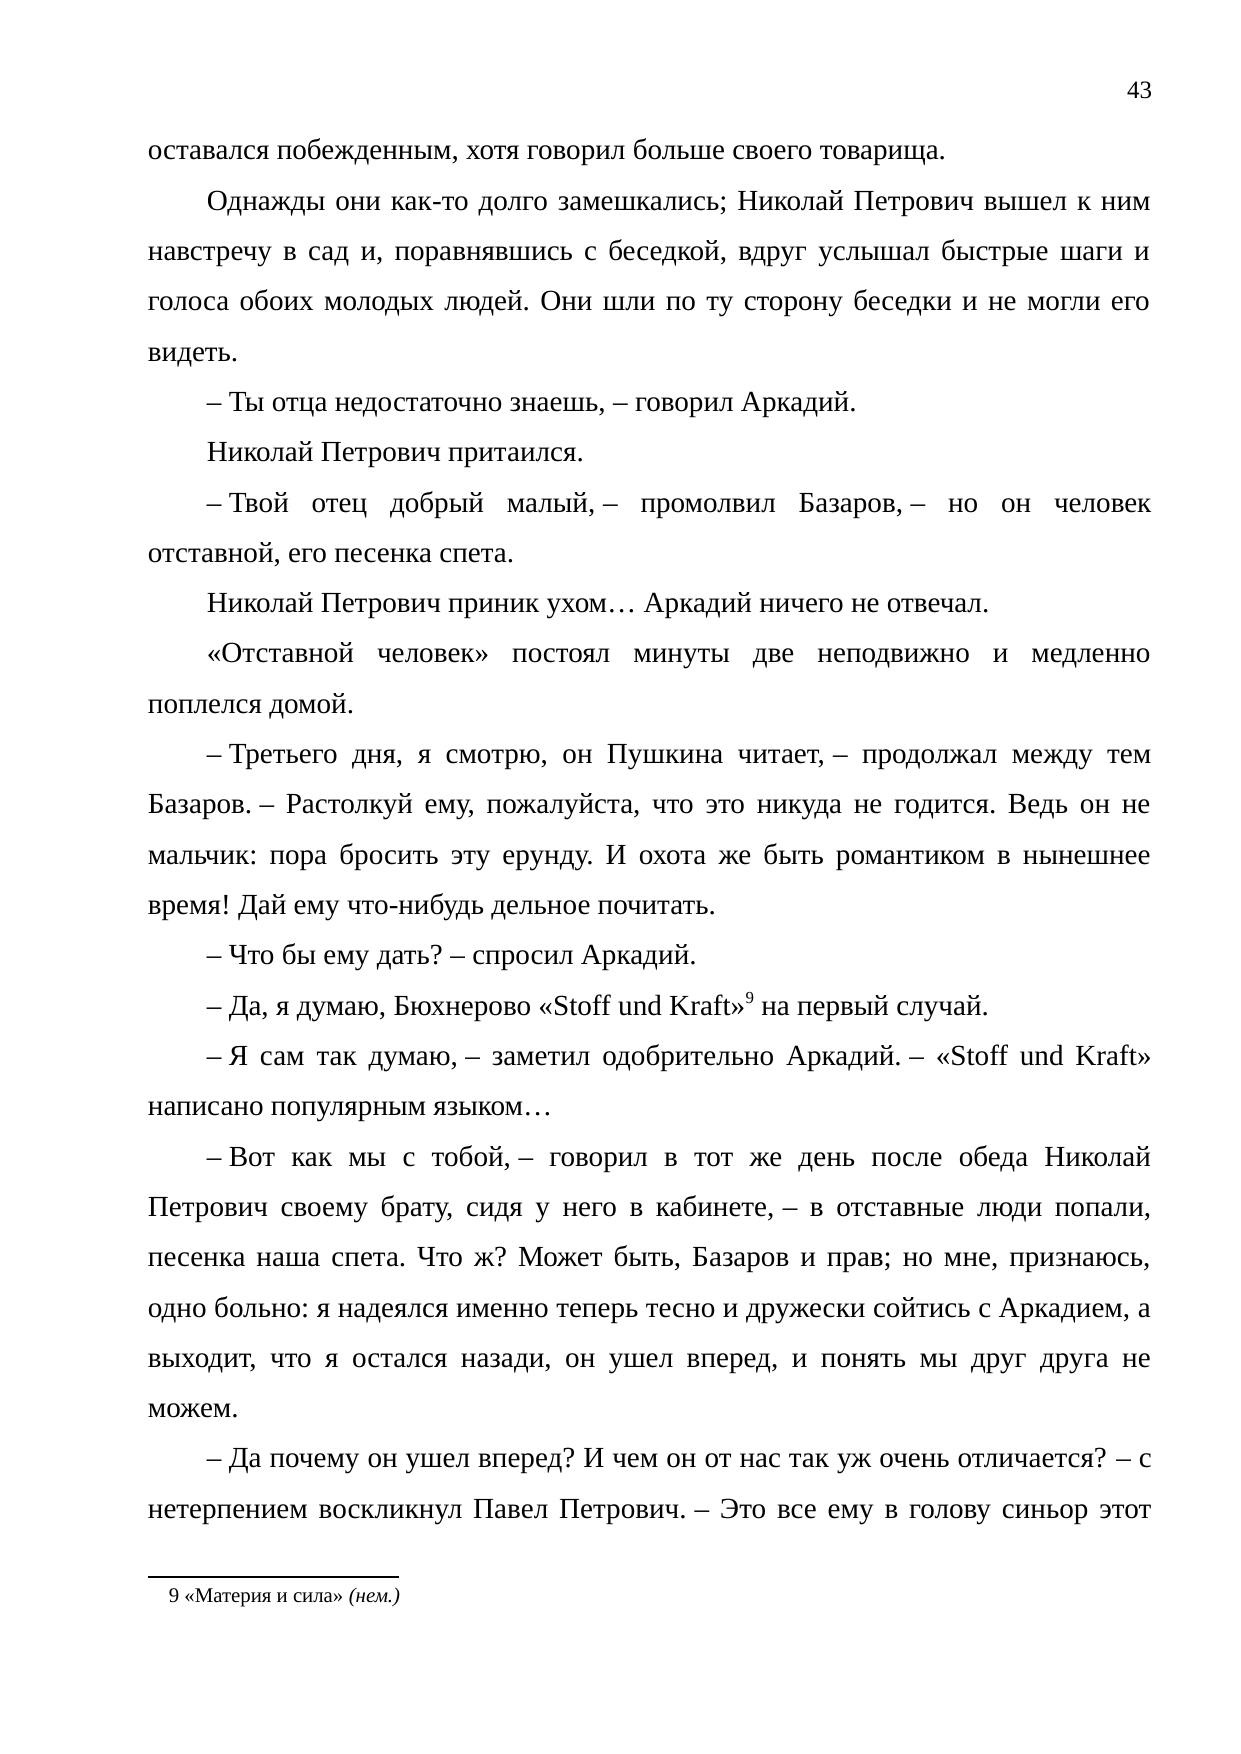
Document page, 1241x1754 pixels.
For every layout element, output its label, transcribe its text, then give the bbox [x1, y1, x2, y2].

text – Твой отец добрый малый, – промолвил Базаров, – но он человек отставной, его песенка спета. [148, 485, 1152, 568]
text – Что бы ему дать? – спросил Аркадий. [148, 937, 1152, 971]
text – Ты отца недостаточно знаешь, – говорил Аркадий. [148, 384, 1152, 418]
text – Я сам так думаю, – заметил одобрительно Аркадий. – «Stoff und Kraft» написано популярным языком… [148, 1038, 1152, 1122]
text – Да почему он ушел вперед? И чем он от нас так уж очень отличается? – с нетерпением воскликнул Павел Петрович. – Это все ему в голову синьор этот [148, 1441, 1152, 1524]
text «Материя и сила» (нем.) [148, 1583, 1152, 1607]
text Николай Петрович приник ухом… Аркадий ничего не отвечал. [148, 585, 1152, 619]
text – Третьего дня, я смотрю, он Пушкина читает, – продолжал между тем Базаров. – Растолкуй ему, пожалуйста, что это никуда не годится. Ведь он не мальчик: пора бросить эту ерунду. И охота же быть романтиком в нынешнее время! Дай ему что‑нибудь дельное почитать. [148, 736, 1152, 921]
text Николай Петрович притаился. [148, 434, 1152, 468]
text «Отставной человек» постоял минуты две неподвижно и медленно поплелся домой. [148, 636, 1152, 719]
text оставался побежденным, хотя говорил больше своего товарища. [148, 132, 1152, 166]
text Однажды они как‑то долго замешкались; Николай Петрович вышел к ним навстречу в сад и, поравнявшись с беседкой, вдруг услышал быстрые шаги и голоса обоих молодых людей. Они шли по ту сторону беседки и не могли его видеть. [148, 183, 1152, 367]
text – Вот как мы с тобой, – говорил в тот же день после обеда Николай Петрович своему брату, сидя у него в кабинете, – в отставные люди попали, песенка наша спета. Что ж? Может быть, Базаров и прав; но мне, признаюсь, одно больно: я надеялся именно теперь тесно и дружески сойтись с Аркадием, а выходит, что я остался назади, он ушел вперед, и понять мы друг друга не можем. [148, 1139, 1152, 1424]
text – Да, я думаю, Бюхнерово «Stoff und Kraft» на первый случай. [148, 988, 1152, 1021]
